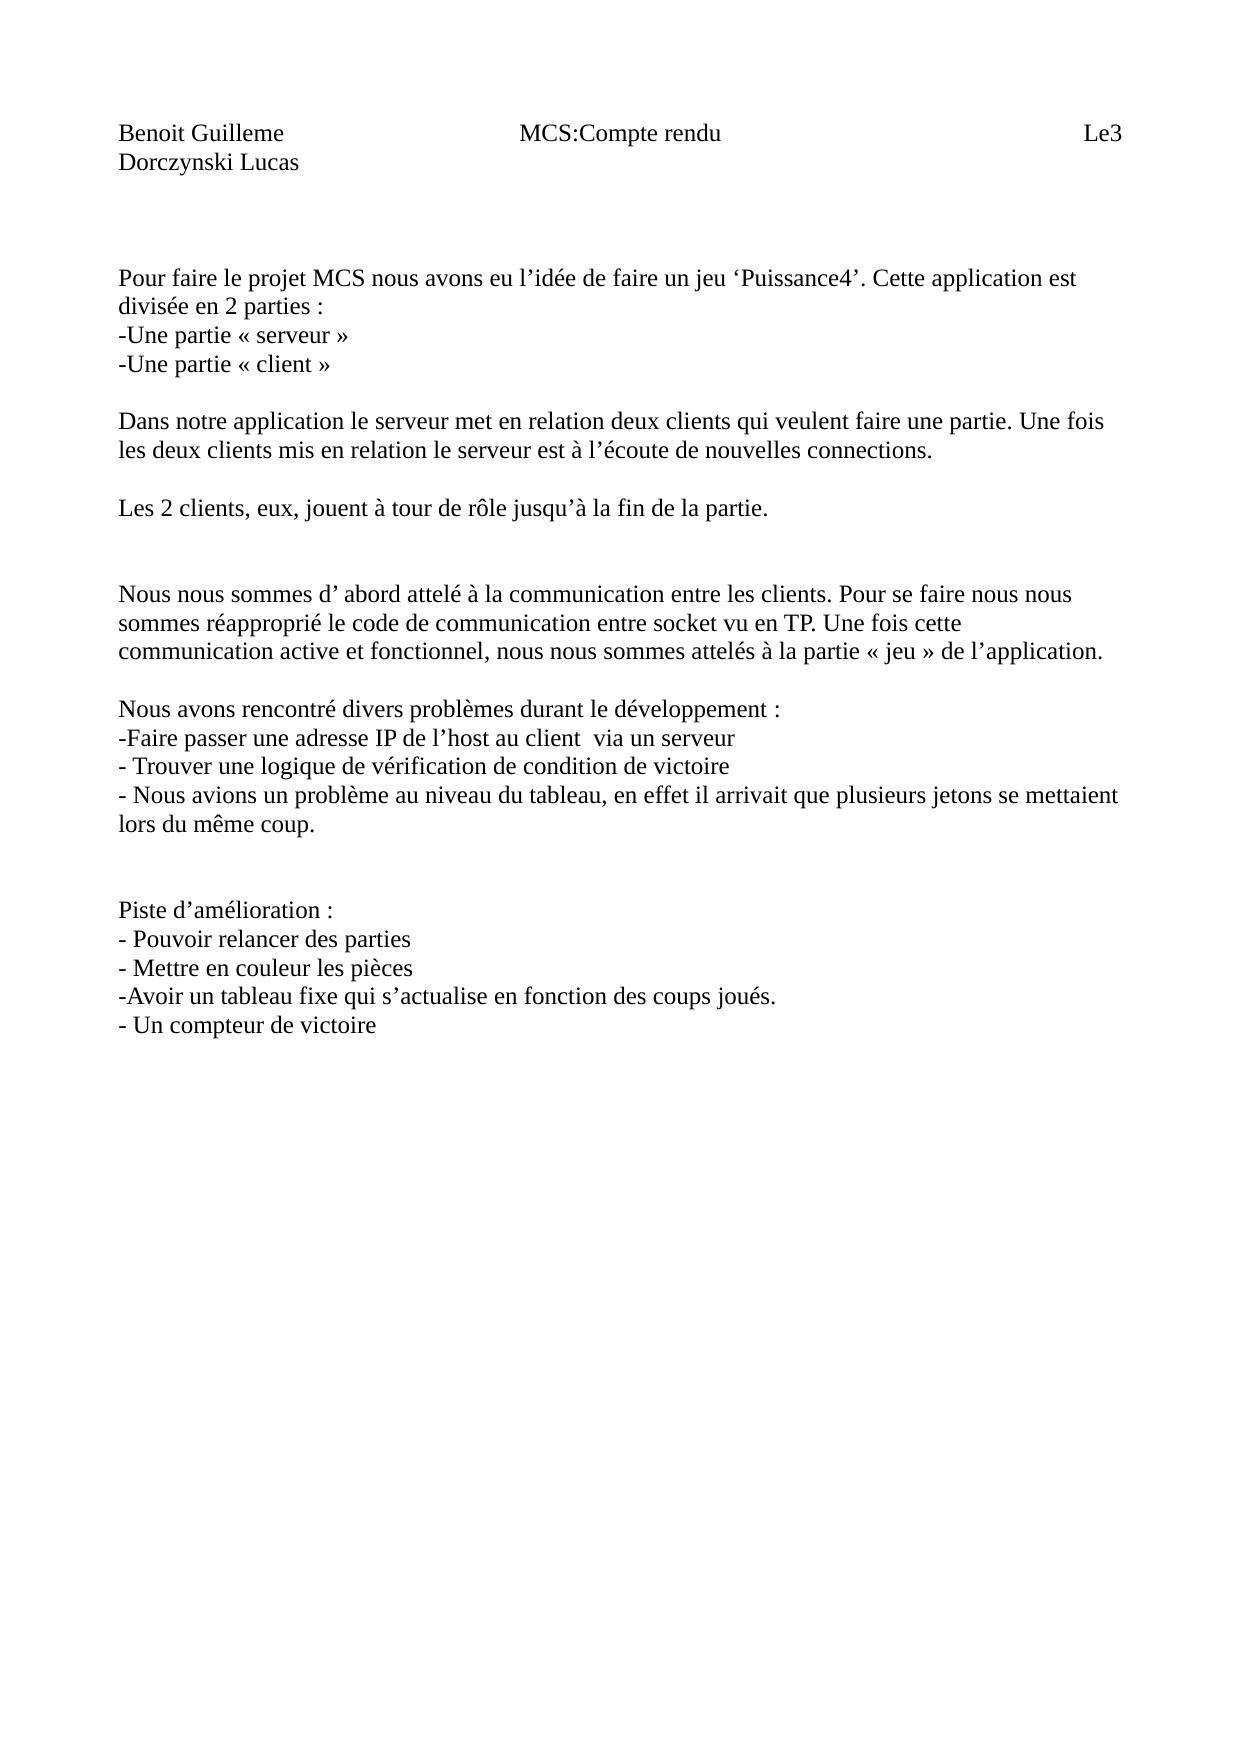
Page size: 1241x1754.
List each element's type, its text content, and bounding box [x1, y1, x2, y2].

text Les 2 clients, eux, jouent à tour de rôle jusqu’à la fin de la partie. [118, 493, 1122, 521]
text - Mettre en couleur les pièces [118, 953, 1122, 981]
text - Nous avions un problème au niveau du tableau, en effet il arrivait que plusieurs jetons se mettaient lors du même coup. [118, 780, 1122, 838]
text -Une partie « client » [118, 349, 1122, 378]
text Dans notre application le serveur met en relation deux clients qui veulent faire une partie. Une fois les deux clients mis en relation le serveur est à l’écoute de nouvelles connections. [118, 406, 1122, 464]
text - Pouvoir relancer des parties [118, 924, 1122, 953]
text Nous nous sommes d’ abord attelé à la communication entre les clients. Pour se faire nous nous sommes réapproprié le code de communication entre socket vu en TP. Une fois cette communication active et fonctionnel, nous nous sommes attelés à la partie « jeu » de l’application. [118, 579, 1122, 665]
text Pour faire le projet MCS nous avons eu l’idée de faire un jeu ‘Puissance4’. Cette application est divisée en 2 parties : [118, 263, 1122, 320]
text - Trouver une logique de vérification de condition de victoire [118, 751, 1122, 780]
text - Un compteur de victoire [118, 1010, 1122, 1039]
text -Une partie « serveur » [118, 320, 1122, 349]
text Nous avons rencontré divers problèmes durant le développement : [118, 694, 1122, 723]
text Piste d’amélioration : [118, 895, 1122, 924]
text -Avoir un tableau fixe qui s’actualise en fonction des coups joués. [118, 981, 1122, 1010]
text -Faire passer une adresse IP de l’host au client via un serveur [118, 723, 1122, 751]
